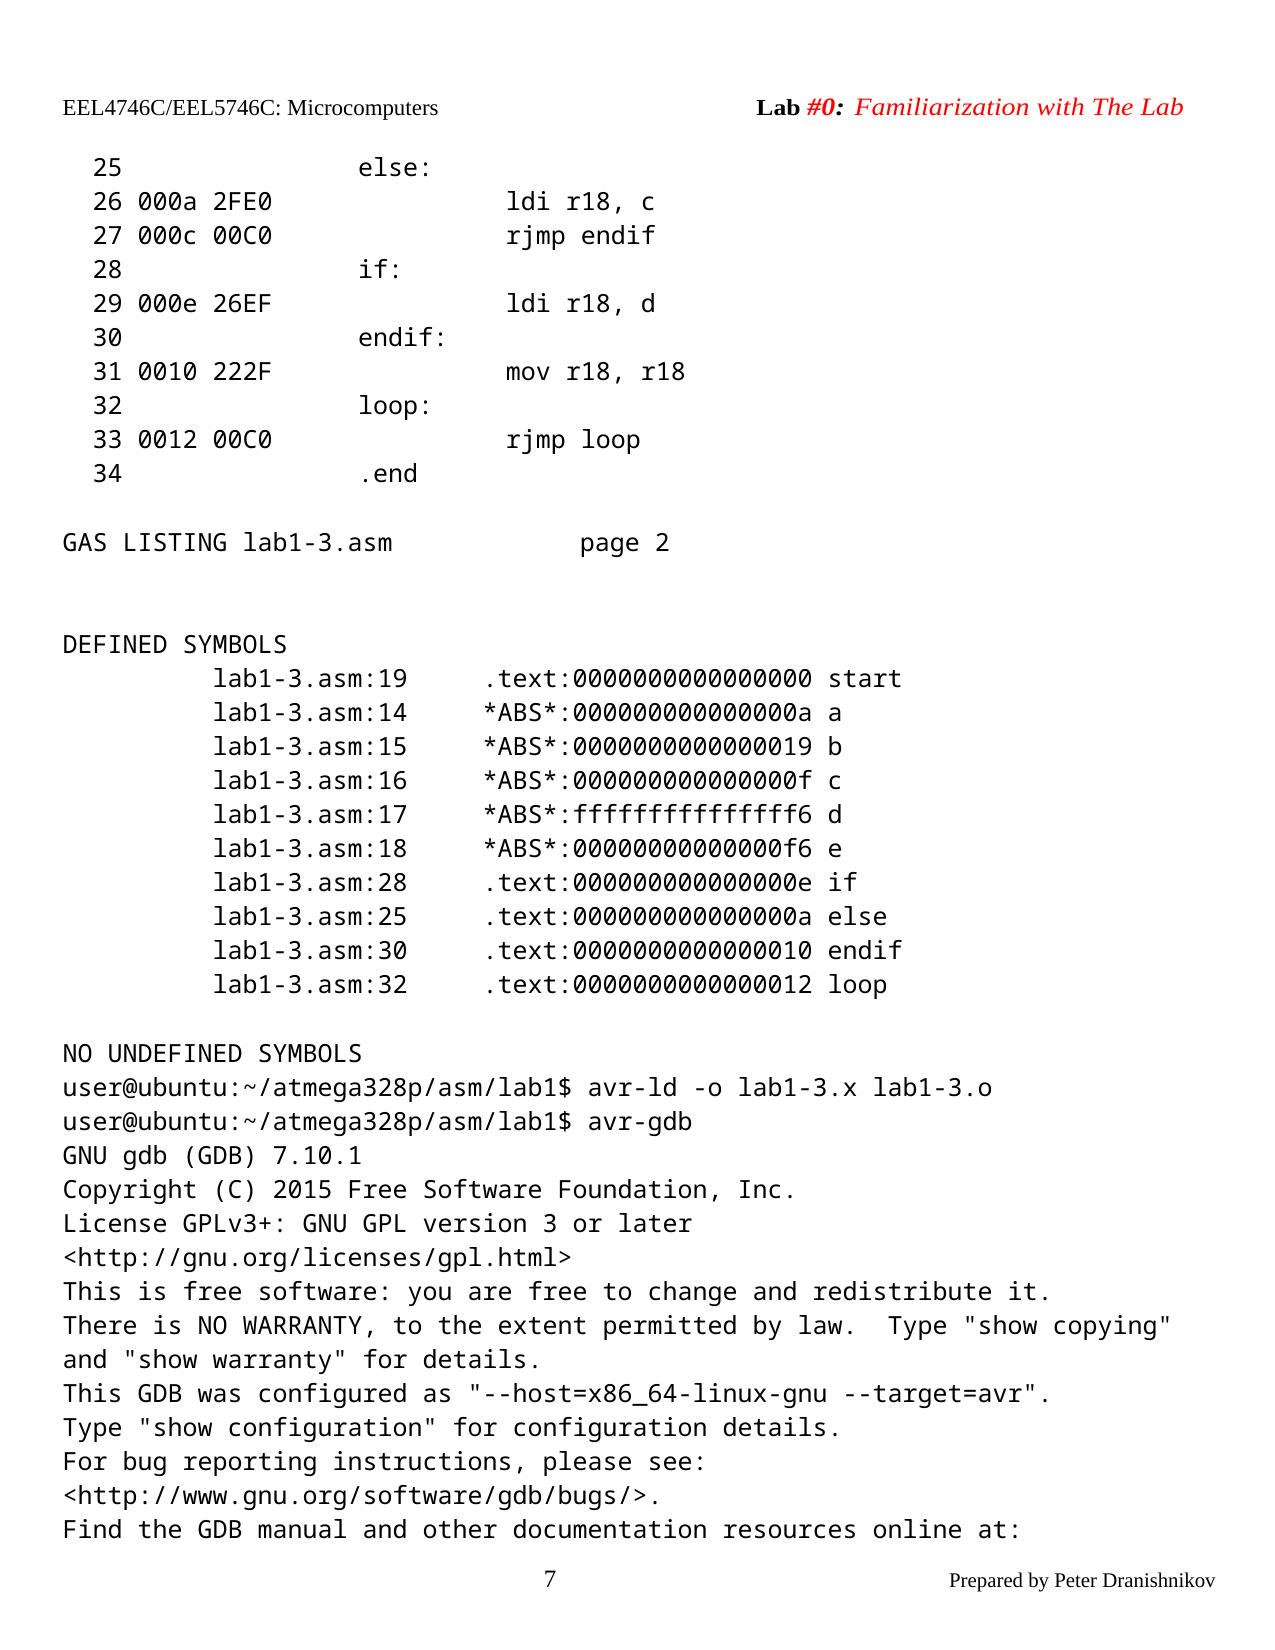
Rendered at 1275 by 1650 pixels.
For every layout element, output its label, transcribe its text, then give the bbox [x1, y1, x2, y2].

text 26 000a 2FE0 ldi r18, c [62, 184, 1212, 218]
text lab1-3.asm:17 *ABS*:fffffffffffffff6 d [62, 797, 1212, 831]
text lab1-3.asm:18 *ABS*:00000000000000f6 e [62, 831, 1212, 865]
text 31 0010 222F mov r18, r18 [62, 354, 1212, 388]
text NO UNDEFINED SYMBOLS [62, 1035, 1212, 1069]
text 27 000c 00C0 rjmp endif [62, 218, 1212, 252]
text Copyright (C) 2015 Free Software Foundation, Inc. [62, 1171, 1212, 1206]
text This GDB was configured as "--host=x86_64-linux-gnu --target=avr". [62, 1376, 1212, 1410]
text 29 000e 26EF ldi r18, d [62, 286, 1212, 320]
text 32 loop: [62, 388, 1212, 422]
text <http://www.gnu.org/software/gdb/bugs/>. [62, 1478, 1212, 1512]
text lab1-3.asm:19 .text:0000000000000000 start [62, 661, 1212, 694]
text License GPLv3+: GNU GPL version 3 or later <http://gnu.org/licenses/gpl.html> [62, 1206, 1212, 1274]
text user@ubuntu:~/atmega328p/asm/lab1$ avr-ld -o lab1-3.x lab1-3.o [62, 1069, 1212, 1103]
text Type "show configuration" for configuration details. [62, 1410, 1212, 1444]
text 25 else: [62, 149, 1212, 184]
text lab1-3.asm:15 *ABS*:0000000000000019 b [62, 729, 1212, 763]
text lab1-3.asm:28 .text:000000000000000e if [62, 865, 1212, 899]
text lab1-3.asm:16 *ABS*:000000000000000f c [62, 763, 1212, 797]
text lab1-3.asm:25 .text:000000000000000a else [62, 899, 1212, 933]
text lab1-3.asm:32 .text:0000000000000012 loop [62, 967, 1212, 1001]
text 30 endif: [62, 320, 1212, 354]
text There is NO WARRANTY, to the extent permitted by law. Type "show copying" [62, 1308, 1212, 1342]
text 34 .end [62, 456, 1212, 490]
text GNU gdb (GDB) 7.10.1 [62, 1137, 1212, 1171]
text DEFINED SYMBOLS [62, 626, 1212, 661]
text 28 if: [62, 252, 1212, 286]
text and "show warranty" for details. [62, 1342, 1212, 1376]
text GAS LISTING lab1-3.asm page 2 [62, 524, 1212, 558]
text This is free software: you are free to change and redistribute it. [62, 1274, 1212, 1308]
text Find the GDB manual and other documentation resources online at: [62, 1512, 1212, 1546]
text 33 0012 00C0 rjmp loop [62, 422, 1212, 456]
text lab1-3.asm:14 *ABS*:000000000000000a a [62, 694, 1212, 729]
text user@ubuntu:~/atmega328p/asm/lab1$ avr-gdb [62, 1103, 1212, 1137]
text For bug reporting instructions, please see: [62, 1444, 1212, 1478]
text lab1-3.asm:30 .text:0000000000000010 endif [62, 933, 1212, 967]
